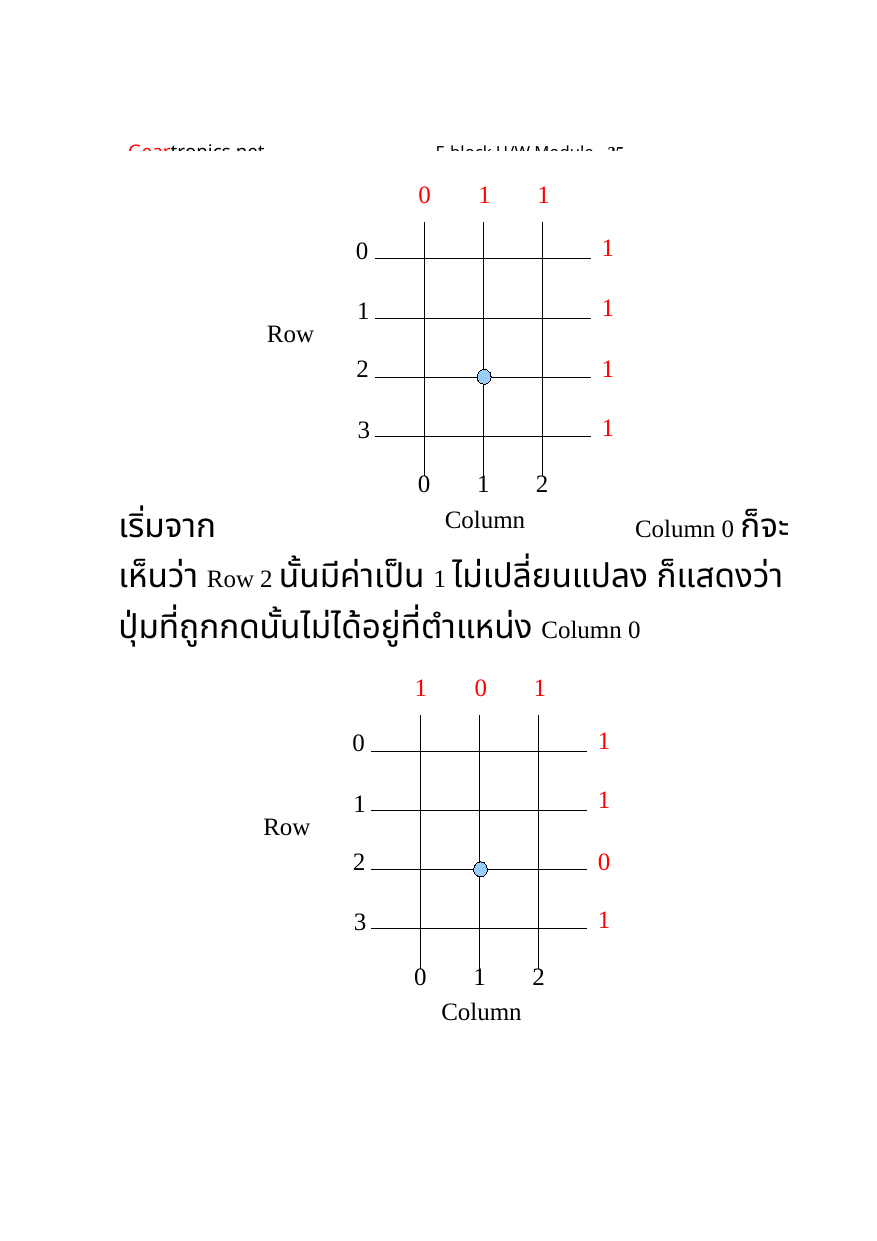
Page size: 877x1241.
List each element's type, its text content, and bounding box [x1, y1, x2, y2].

text เริ่มจาก Column 0 ก็จะเห็นว่า Row 2 นั้นมีค่าเป็น 1 ไม่เปลี่ยนแปลง ก็แสดงว่าปุ่มที่ถูกกดนั้นไม่ได้อยู่ที่ตำแหน่ง Column 0 [118, 502, 818, 653]
